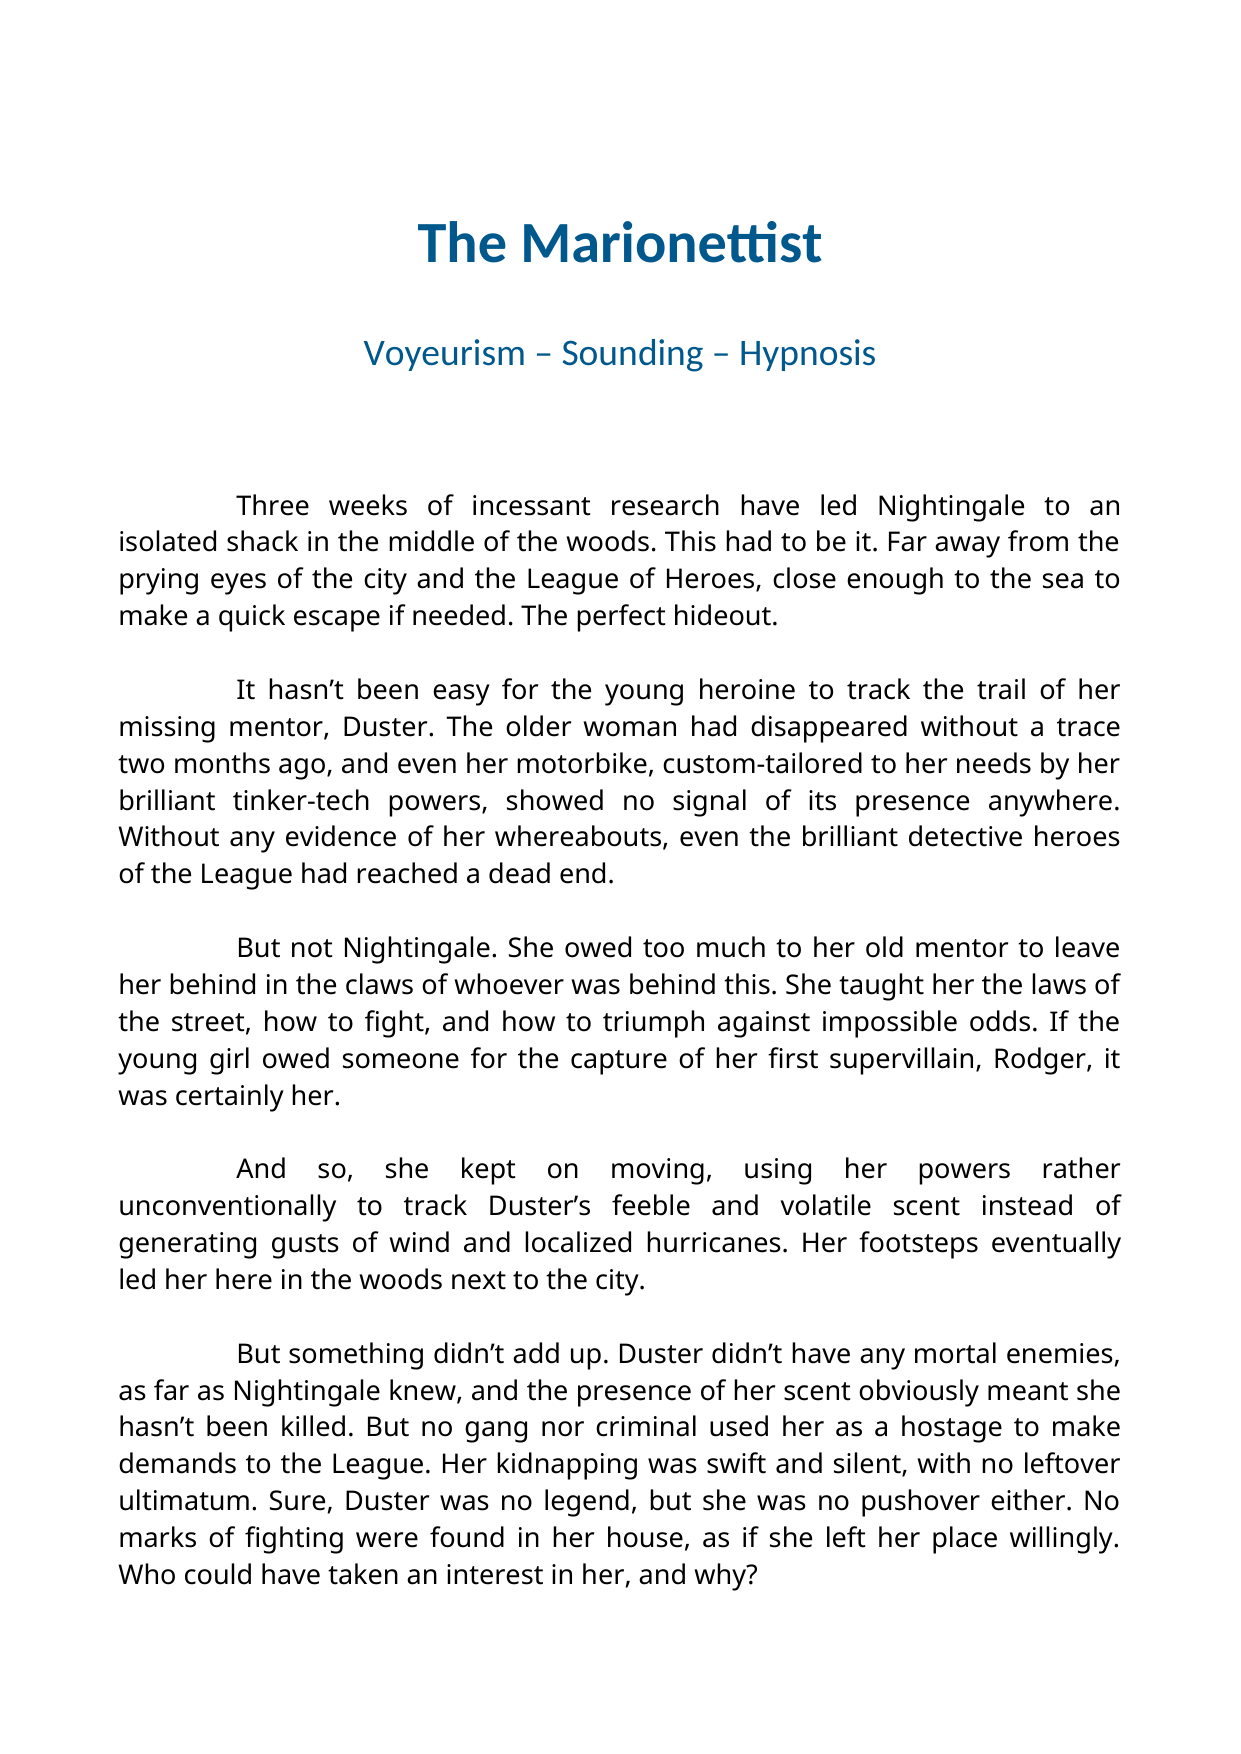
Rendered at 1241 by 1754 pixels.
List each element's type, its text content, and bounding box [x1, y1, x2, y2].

text But not Nightingale. She owed too much to her old mentor to leave her behind in the claws of whoever was behind this. She taught her the laws of the street, how to fight, and how to triumph against impossible odds. If the young girl owed someone for the capture of her first supervillain, Rodger, it was certainly her. [118, 928, 1122, 1113]
title The Marionettist [118, 206, 1122, 277]
text Three weeks of incessant research have led Nightingale to an isolated shack in the middle of the woods. This had to be it. Far away from the prying eyes of the city and the League of Heroes, close enough to the sea to make a quick escape if needed. The perfect hideout. [118, 486, 1122, 633]
text It hasn’t been easy for the young heroine to track the trail of her missing mentor, Duster. The older woman had disappeared without a trace two months ago, and even her motorbike, custom-tailored to her needs by her brilliant tinker-tech powers, showed no signal of its presence anywhere. Without any evidence of her whereabouts, even the brilliant detective heroes of the League had reached a dead end. [118, 670, 1122, 892]
text And so, she kept on moving, using her powers rather unconventionally to track Duster’s feeble and volatile scent instead of generating gusts of wind and localized hurricanes. Her footsteps eventually led her here in the woods next to the city. [118, 1150, 1122, 1297]
text But something didn’t add up. Duster didn’t have any mortal enemies, as far as Nightingale knew, and the presence of her scent obviously meant she hasn’t been killed. But no gang nor criminal used her as a hostage to make demands to the League. Her kidnapping was swift and silent, with no leftover ultimatum. Sure, Duster was no legend, but she was no pushover either. No marks of fighting were found in her house, as if she left her place willingly. Who could have taken an interest in her, and why? [118, 1334, 1122, 1592]
subtitle Voyeurism – Sounding – Hypnosis [118, 329, 1122, 374]
